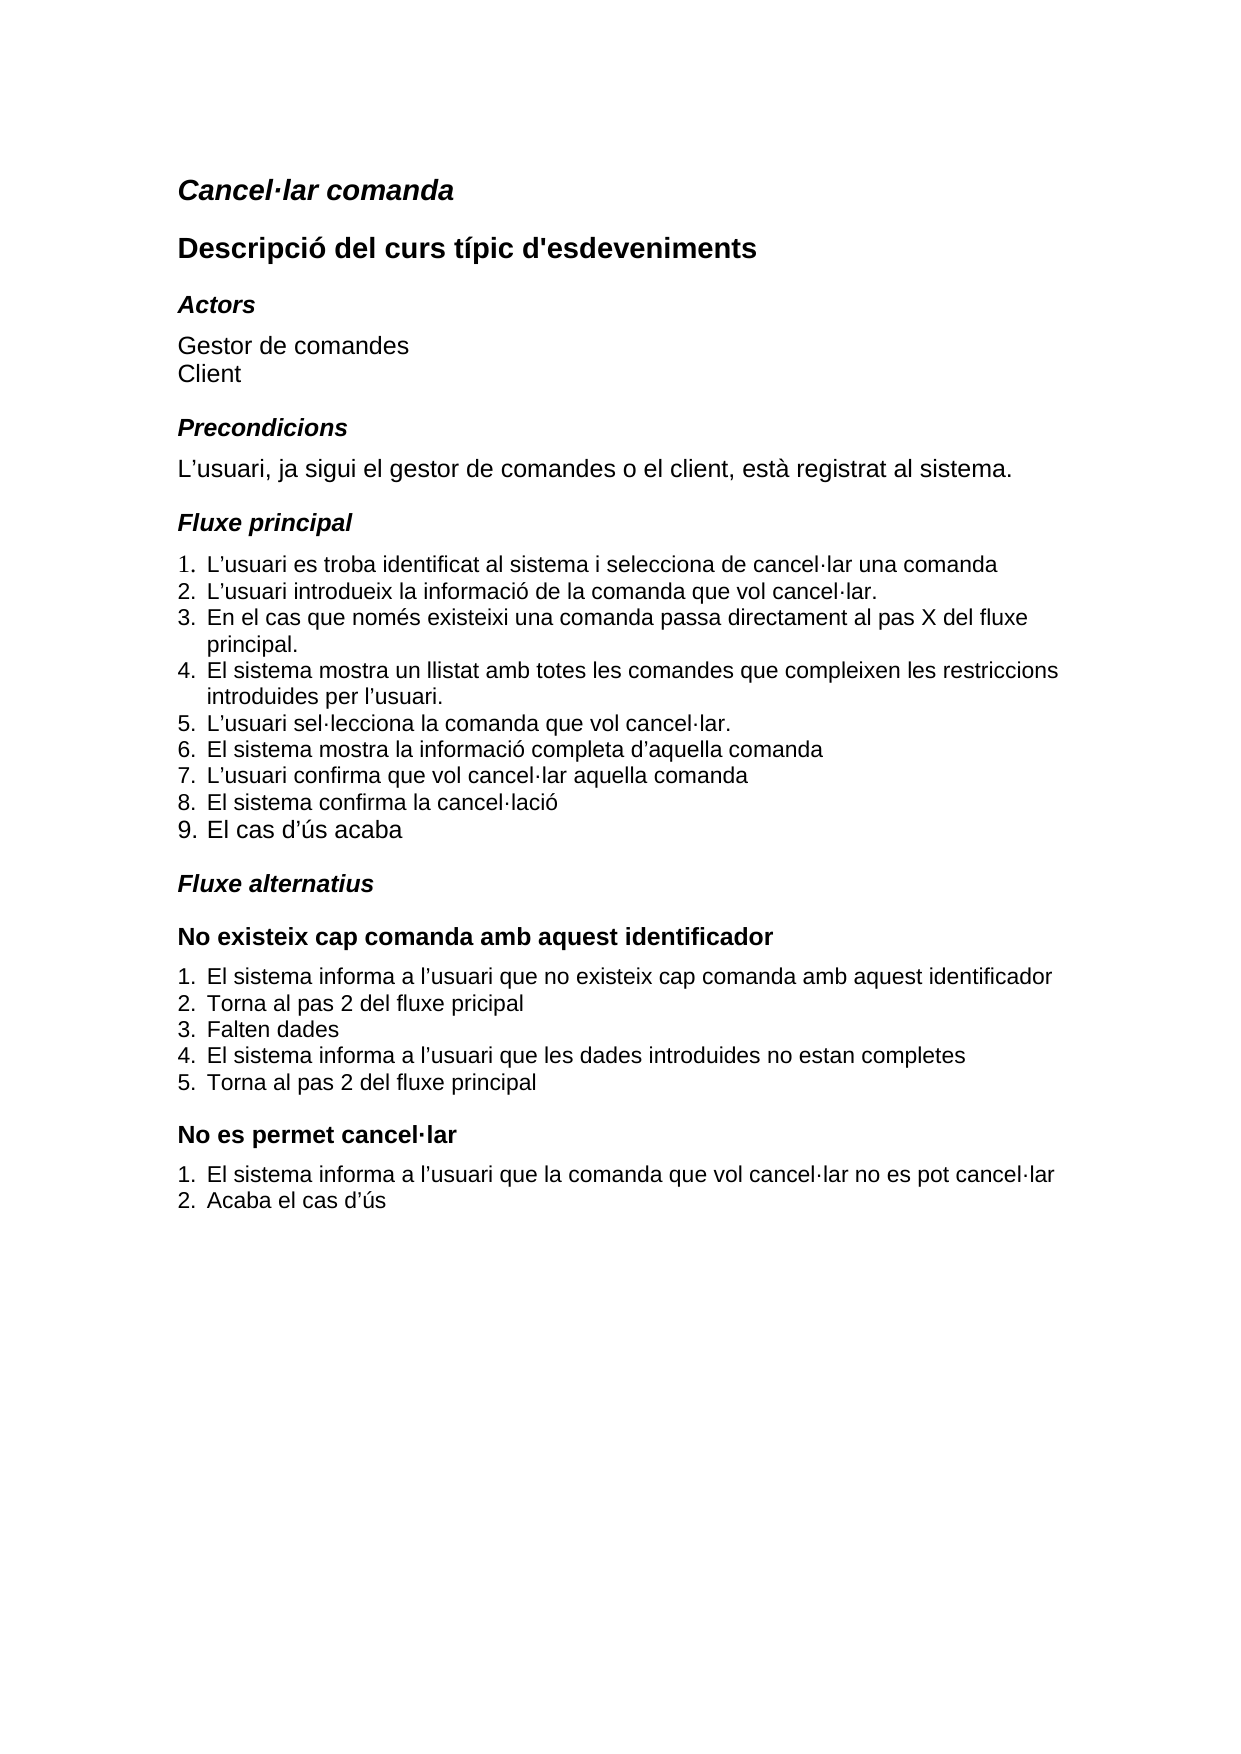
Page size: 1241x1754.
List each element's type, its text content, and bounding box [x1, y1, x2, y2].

list L’usuari introdueix la informació de la comanda que vol cancel·lar. [177, 578, 1063, 604]
text Client [177, 359, 1063, 388]
list El cas d’ús acaba [177, 815, 1063, 844]
list Torna al pas 2 del fluxe principal [177, 1069, 1063, 1095]
subtitle No existeix cap comanda amb aquest identificador [177, 922, 1063, 951]
subtitle Cancel·lar comanda [177, 173, 1063, 206]
list Falten dades [177, 1016, 1063, 1042]
text L’usuari, ja sigui el gestor de comandes o el client, està registrat al sistema. [177, 454, 1063, 483]
list Acaba el cas d’ús [177, 1187, 1063, 1214]
list El sistema mostra la informació completa d’aquella comanda [177, 736, 1063, 762]
subtitle No es permet cancel·lar [177, 1120, 1063, 1149]
subtitle Precondicions [177, 413, 1063, 442]
list L’usuari sel·lecciona la comanda que vol cancel·lar. [177, 709, 1063, 736]
subtitle Fluxe alternatius [177, 869, 1063, 897]
list L’usuari es troba identificat al sistema i selecciona de cancel·lar una comanda [177, 549, 1063, 578]
list El sistema informa a l’usuari que la comanda que vol cancel·lar no es pot cancel·lar [177, 1161, 1063, 1187]
list El sistema mostra un llistat amb totes les comandes que compleixen les restriccions introduides per l’usuari. [177, 657, 1063, 709]
subtitle Descripció del curs típic d'esdeveniments [177, 231, 1063, 265]
list El sistema informa a l’usuari que les dades introduides no estan completes [177, 1042, 1063, 1069]
text Gestor de comandes [177, 331, 1063, 359]
subtitle Actors [177, 290, 1063, 318]
list Torna al pas 2 del fluxe pricipal [177, 990, 1063, 1016]
list En el cas que només existeixi una comanda passa directament al pas X del fluxe principal. [177, 604, 1063, 657]
subtitle Fluxe principal [177, 508, 1063, 537]
list El sistema confirma la cancel·lació [177, 789, 1063, 815]
list El sistema informa a l’usuari que no existeix cap comanda amb aquest identificador [177, 963, 1063, 990]
list L’usuari confirma que vol cancel·lar aquella comanda [177, 762, 1063, 789]
